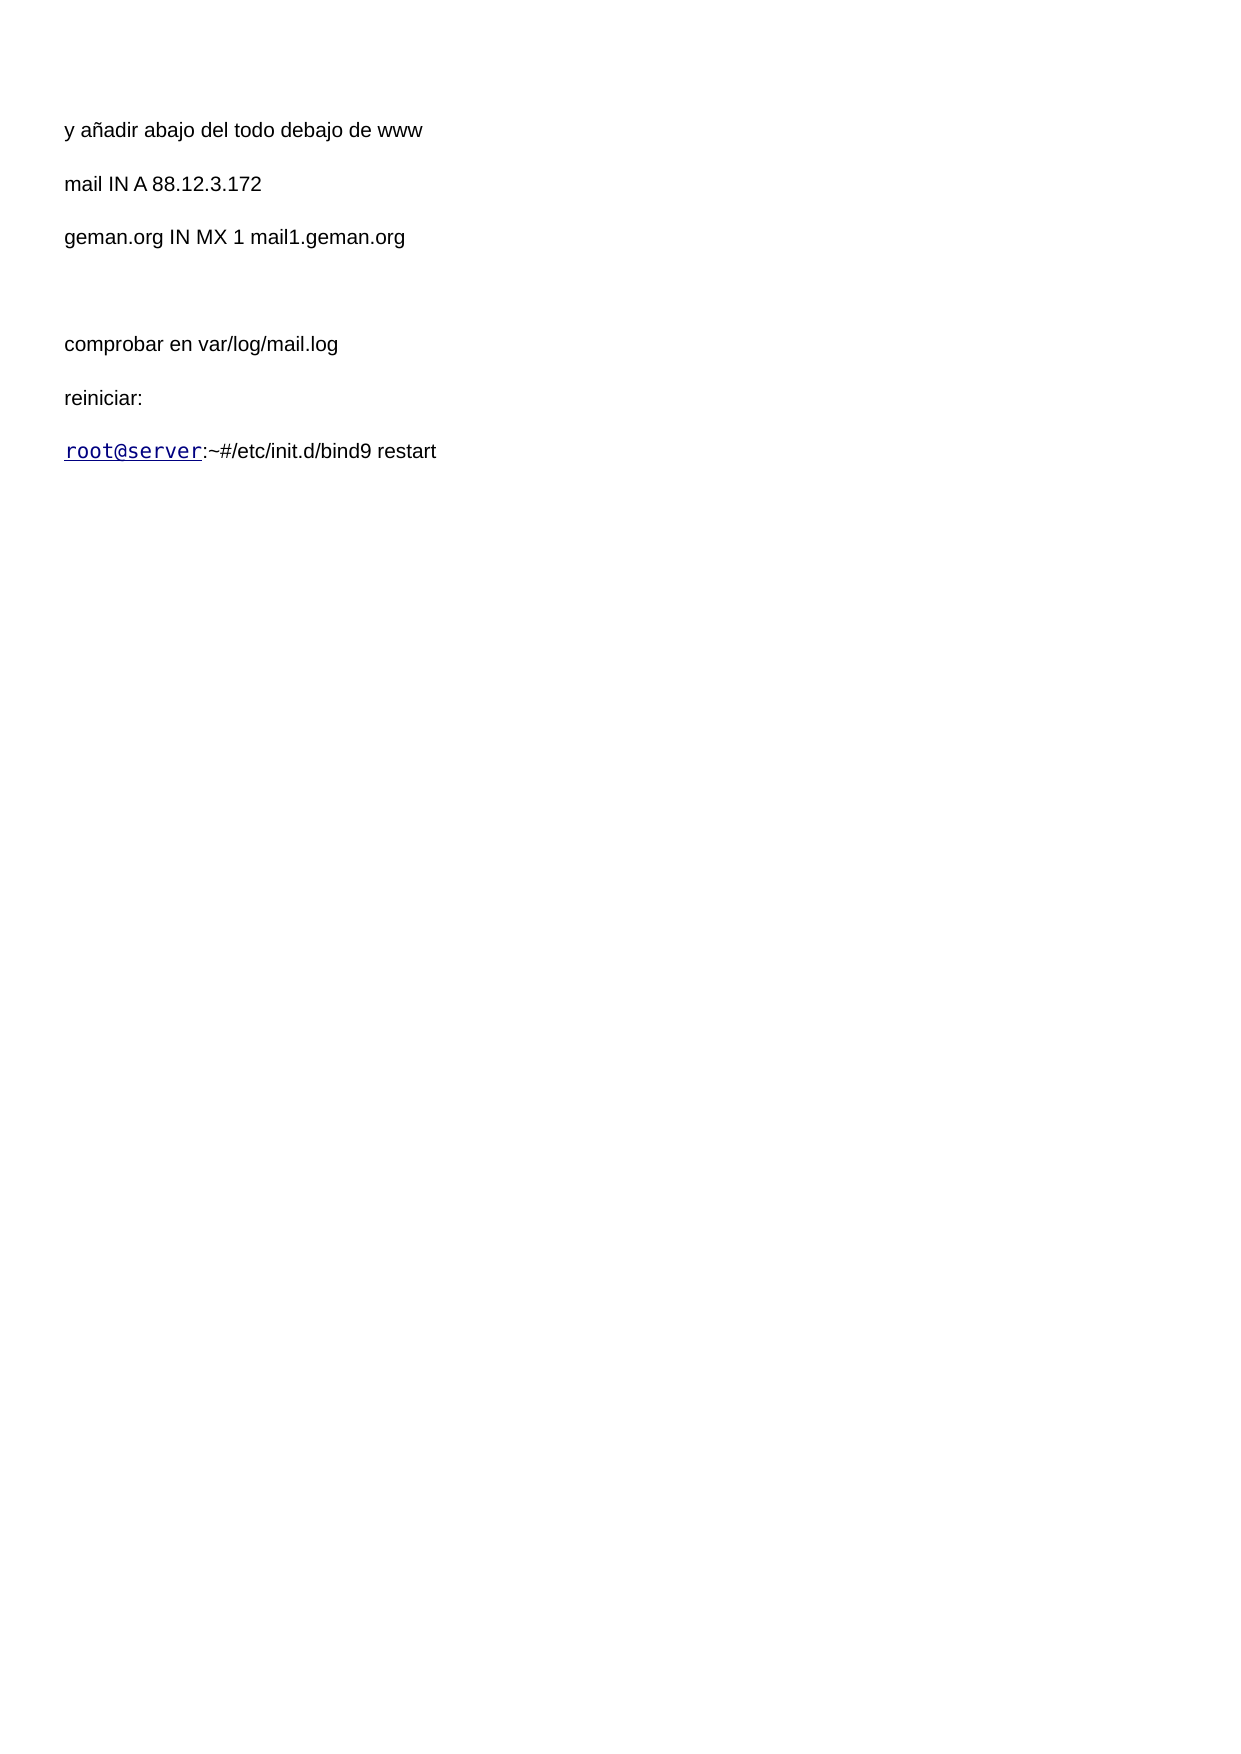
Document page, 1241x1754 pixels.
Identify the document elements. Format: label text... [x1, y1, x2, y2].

text geman.org IN MX 1 mail1.geman.org [64, 225, 1169, 249]
text mail IN A 88.12.3.172 [64, 172, 1169, 196]
text root@server:~#/etc/init.d/bind9 restart [64, 439, 1169, 463]
text comprobar en var/log/mail.log [64, 332, 1169, 356]
text y añadir abajo del todo debajo de www [64, 118, 1169, 142]
text reiniciar: [64, 385, 1169, 409]
